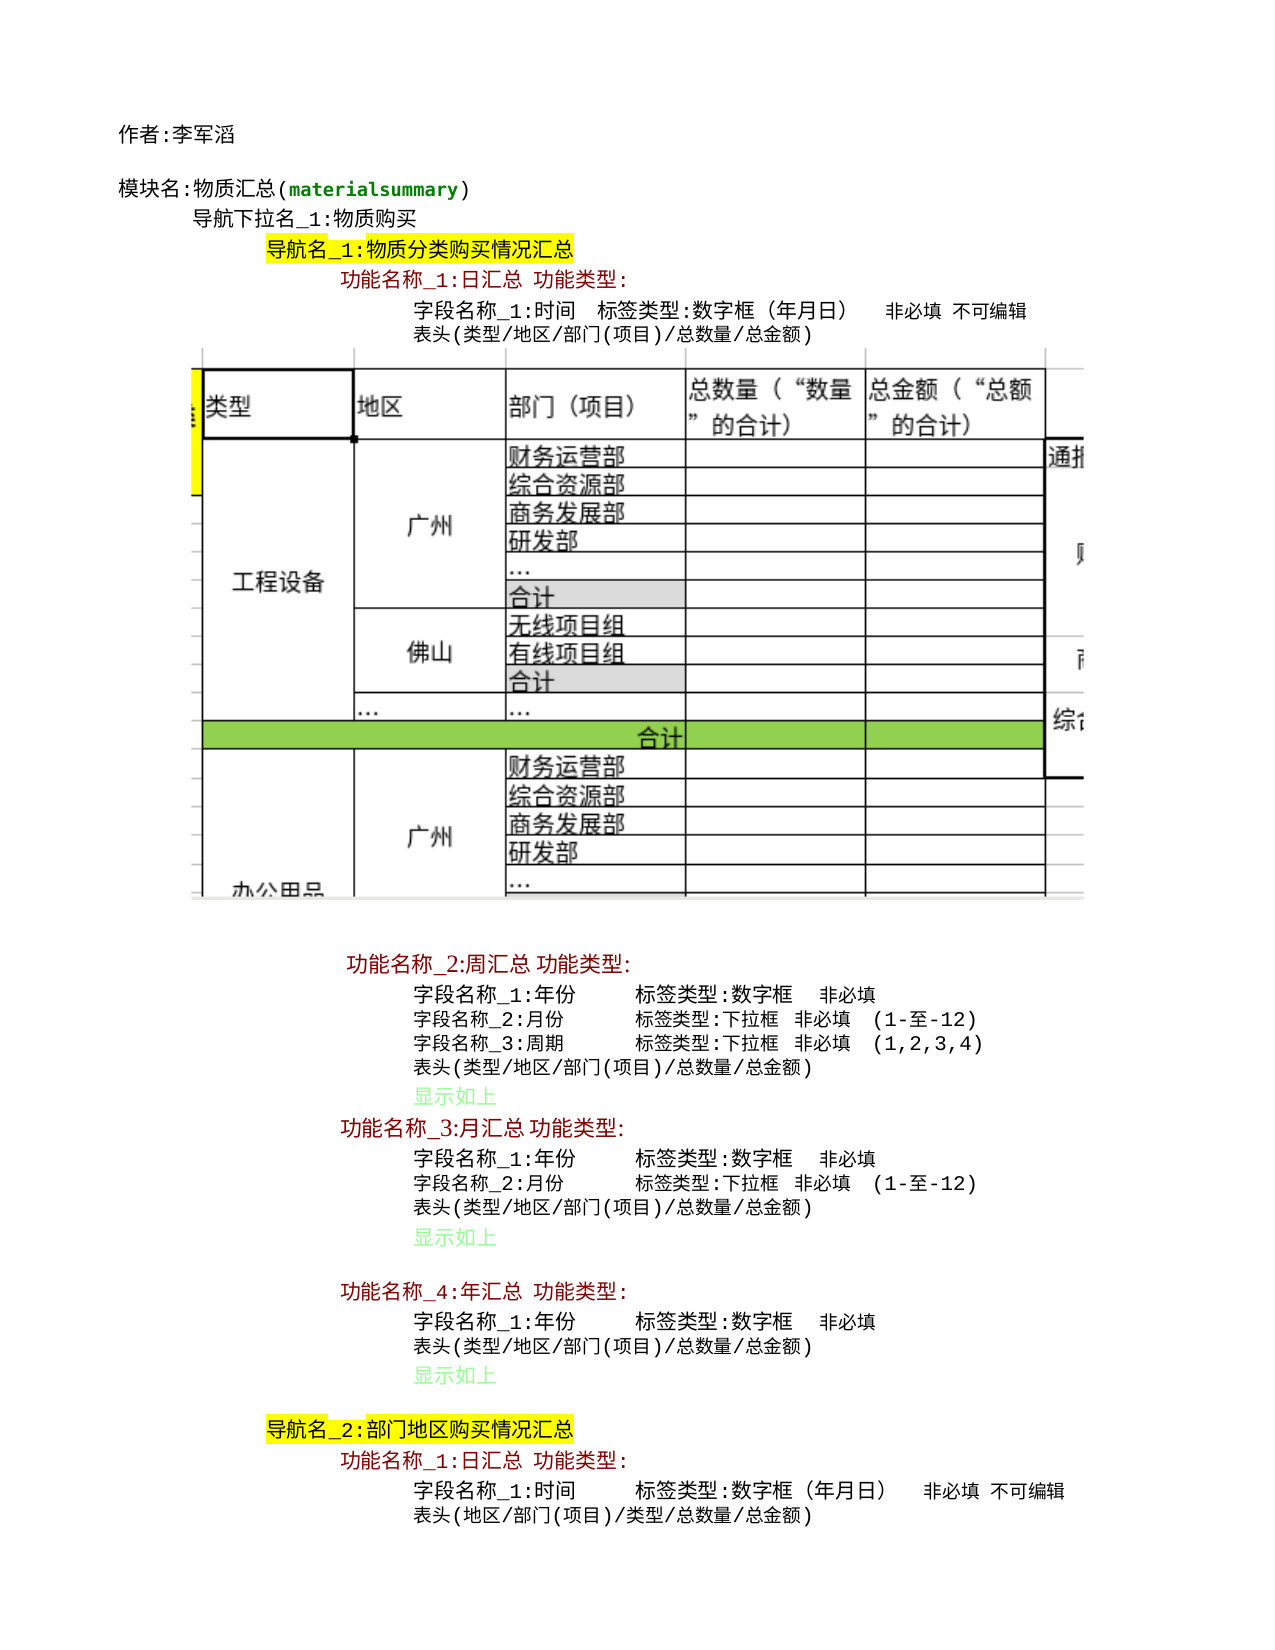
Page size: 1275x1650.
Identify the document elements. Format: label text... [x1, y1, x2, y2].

text 字段名称_1:时间 标签类型:数字框（年月日） 非必填 不可编辑 [118, 1474, 1157, 1505]
text 字段名称_2:月份 标签类型:下拉框 非必填 (1-至-12) [118, 1009, 1157, 1033]
text 功能名称_1:日汇总 功能类型: [118, 1444, 1157, 1474]
text 功能名称_4:年汇总 功能类型: [118, 1275, 1157, 1305]
text 作者:李军滔 [118, 118, 1157, 148]
text 字段名称_1:时间 标签类型:数字框（年月日） 非必填 不可编辑 [118, 294, 1157, 324]
text 模块名:物质汇总(materialsummary) [118, 172, 1157, 203]
text 功能名称_1:日汇总 功能类型: [118, 263, 1157, 294]
text 表头(类型/地区/部门(项目)/总数量/总金额) [118, 1057, 1157, 1081]
picture [191, 348, 1084, 900]
text 功能名称_2:周汇总 功能类型: [118, 947, 1157, 979]
text 字段名称_1:年份 标签类型:数字框 非必填 [118, 979, 1157, 1009]
text 导航名_2:部门地区购买情况汇总 [118, 1414, 1157, 1444]
text 导航名_1:物质分类购买情况汇总 [118, 233, 1157, 263]
text 显示如上 [118, 1359, 1157, 1390]
text 导航下拉名_1:物质购买 [118, 203, 1157, 233]
text 字段名称_1:年份 标签类型:数字框 非必填 [118, 1143, 1157, 1173]
text 表头(地区/部门(项目)/类型/总数量/总金额) [118, 1505, 1157, 1529]
text 功能名称_3:月汇总 功能类型: [118, 1111, 1157, 1143]
text 字段名称_1:年份 标签类型:数字框 非必填 [118, 1305, 1157, 1336]
text 显示如上 [118, 1221, 1157, 1251]
text 字段名称_3:周期 标签类型:下拉框 非必填 (1,2,3,4) [118, 1033, 1157, 1057]
text 显示如上 [118, 1081, 1157, 1111]
text 表头(类型/地区/部门(项目)/总数量/总金额) [118, 1336, 1157, 1359]
text 字段名称_2:月份 标签类型:下拉框 非必填 (1-至-12) [118, 1173, 1157, 1197]
text 表头(类型/地区/部门(项目)/总数量/总金额) [118, 1197, 1157, 1221]
text 表头(类型/地区/部门(项目)/总数量/总金额) [118, 324, 1157, 348]
